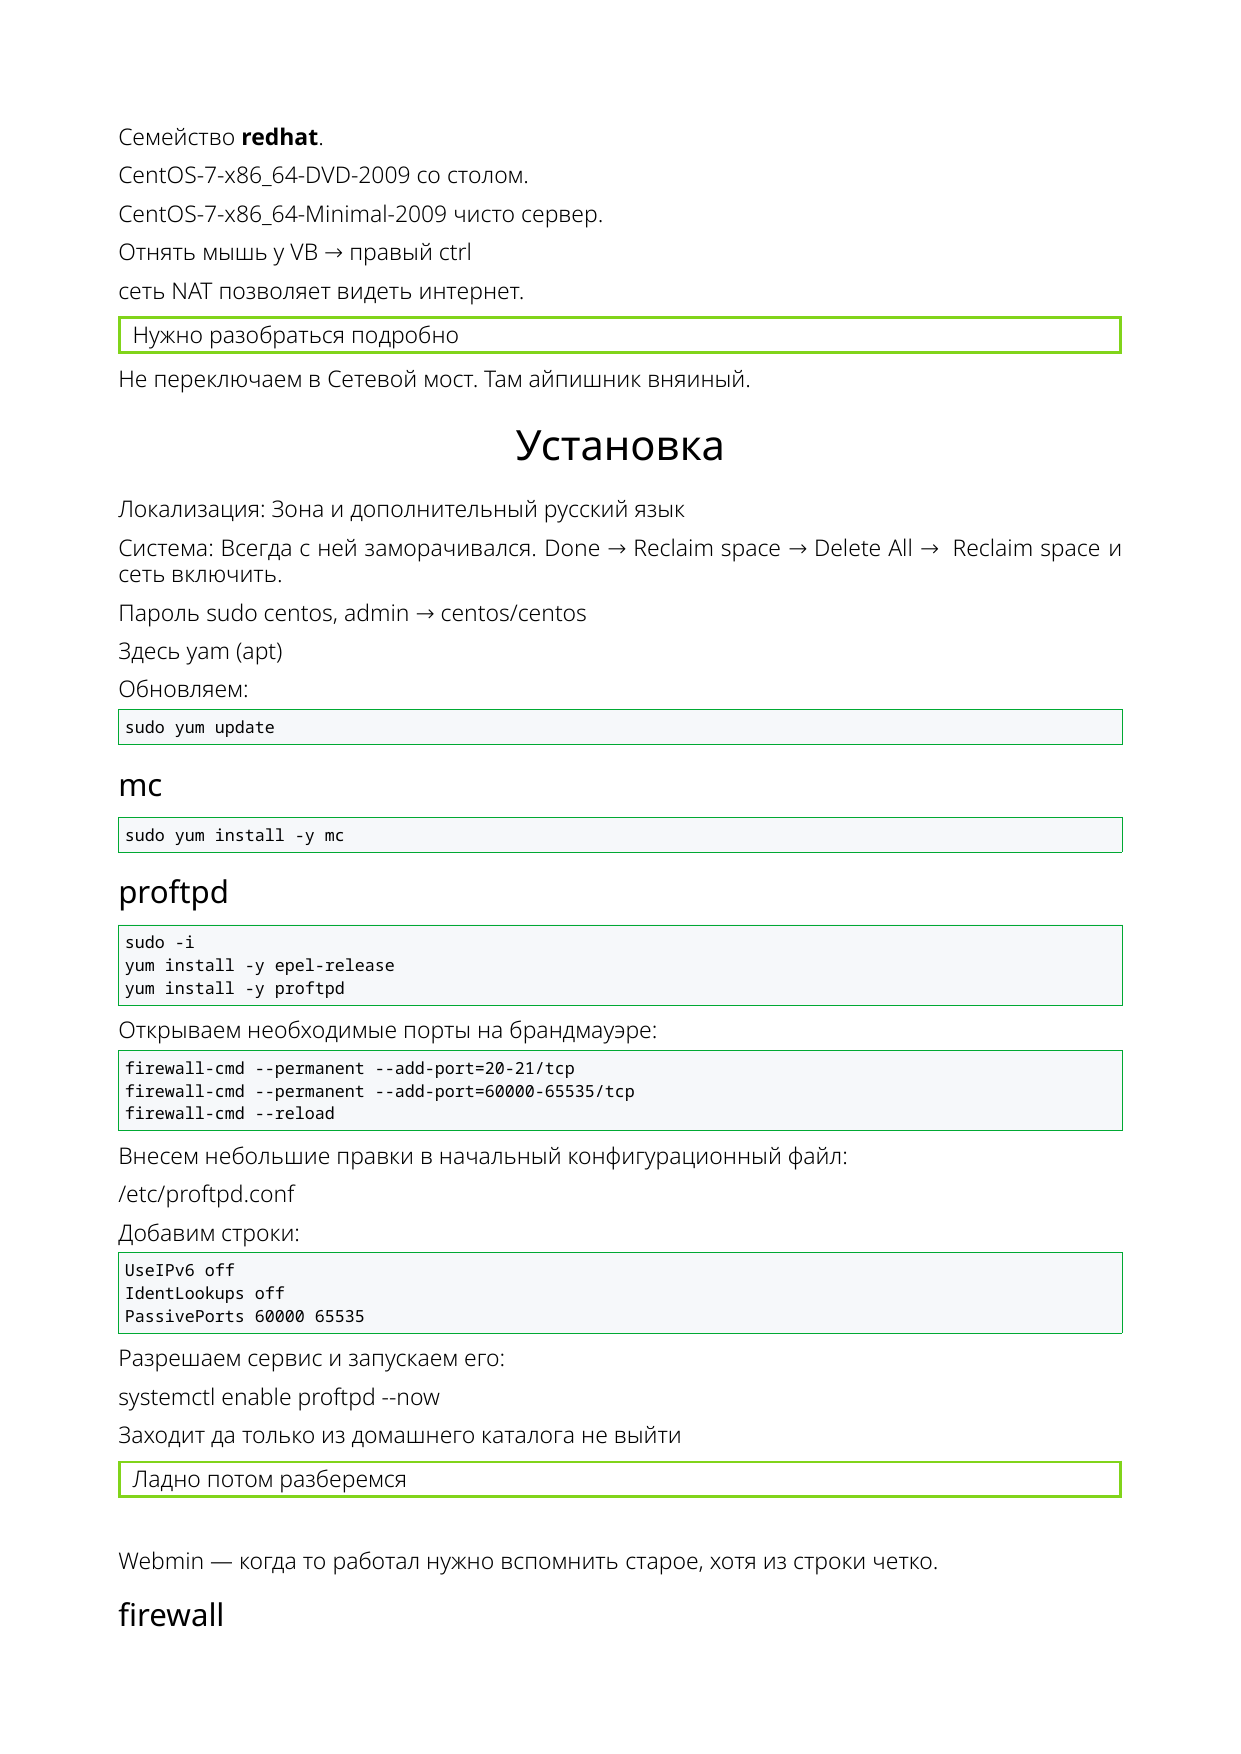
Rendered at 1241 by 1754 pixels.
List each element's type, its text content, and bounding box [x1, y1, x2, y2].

text sudo yum install -y mc [119, 818, 1122, 852]
text yum install -y proftpd [119, 970, 1122, 1005]
text Разрешаем сервис и запускаем его: [118, 1345, 1122, 1372]
text Локализация: Зона и дополнительный русский язык [118, 496, 1122, 523]
text IdentLookups off [119, 1275, 1122, 1298]
text Система: Всегда с ней заморачивался. Done → Reclaim space → Delete All → Reclaim space и сеть включить. [118, 535, 1122, 588]
text CentOS-7-x86_64-DVD-2009 со столом. [118, 162, 1122, 189]
text Семейство redhat. [118, 124, 1122, 151]
text Ладно потом разберемся [121, 1463, 1119, 1495]
text firewall-cmd --permanent --add-port=20-21/tcp [119, 1051, 1122, 1073]
text UseIPv6 off [119, 1253, 1122, 1275]
text Здесь yam (apt) [118, 638, 1122, 665]
text /etc/proftpd.conf [118, 1181, 1122, 1208]
text systemctl enable proftpd --now [118, 1384, 1122, 1410]
text firewall-cmd --permanent --add-port=60000-65535/tcp [119, 1073, 1122, 1095]
text Нужно разобраться подробно [121, 319, 1119, 351]
text Установка [118, 416, 1122, 473]
text yum install -y epel-release [119, 947, 1122, 970]
text firewall-cmd --reload [119, 1095, 1122, 1130]
text PassivePorts 60000 65535 [119, 1298, 1122, 1333]
text Webmin — когда то работал нужно вспомнить старое, хотя из строки четко. [118, 1548, 1122, 1575]
text firewall [118, 1593, 1122, 1635]
text mc [118, 762, 1122, 805]
text Открываем необходимые порты на брандмауэре: [118, 1017, 1122, 1044]
text Добавим строки: [118, 1220, 1122, 1246]
text sudo yum update [119, 710, 1122, 744]
text proftpd [118, 870, 1122, 913]
text Отнять мышь у VB → правый ctrl [118, 239, 1122, 266]
text Обновляем: [118, 677, 1122, 703]
text Не переключаем в Сетевой мост. Там айпишник вняиный. [118, 366, 1122, 392]
text Пароль sudo centos, admin → centos/centos [118, 600, 1122, 626]
text Заходит да только из домашнего каталога не выйти [118, 1422, 1122, 1449]
text сеть NAT позволяет видеть интернет. [118, 278, 1122, 304]
text sudo -i [119, 926, 1122, 947]
text Внесем небольшие правки в начальный конфигурационный файл: [118, 1143, 1122, 1169]
text CentOS-7-x86_64-Minimal-2009 чисто сервер. [118, 201, 1122, 227]
